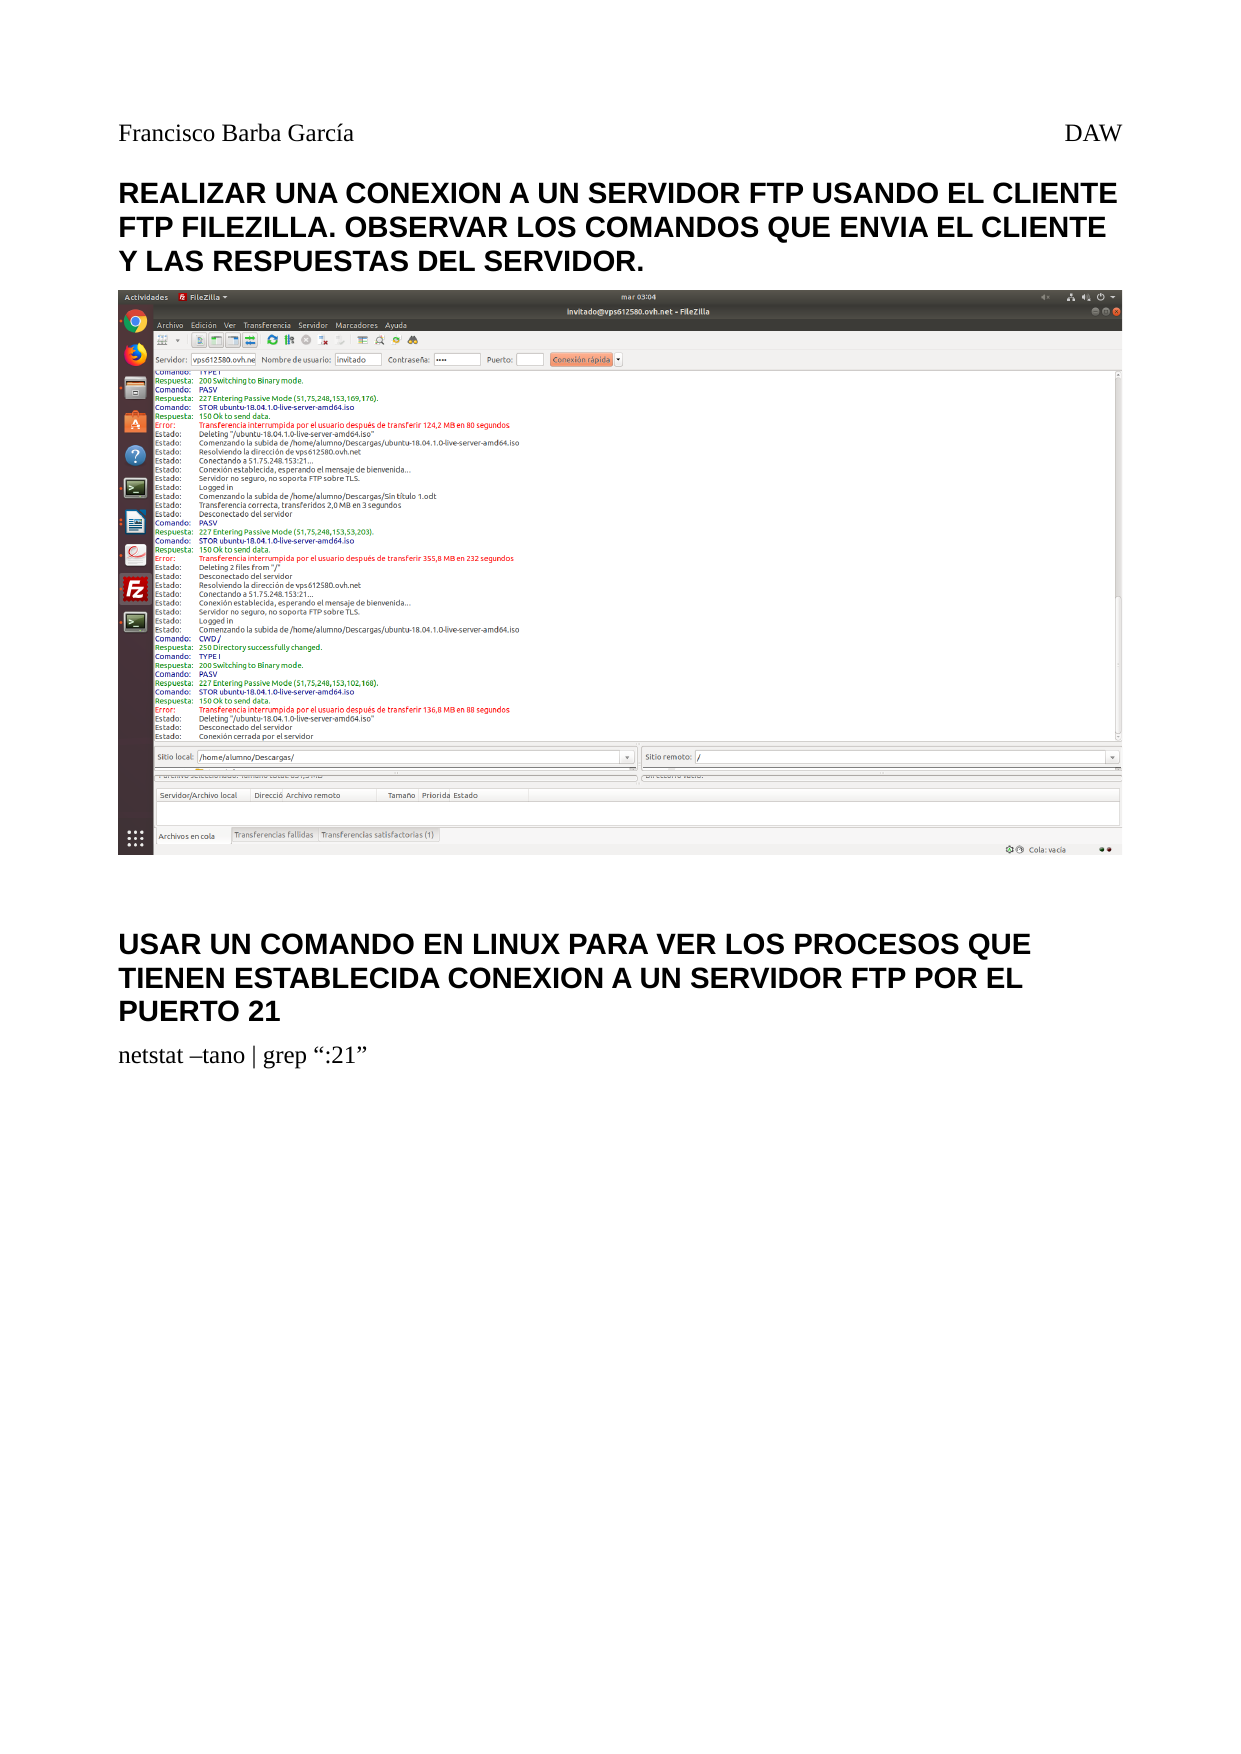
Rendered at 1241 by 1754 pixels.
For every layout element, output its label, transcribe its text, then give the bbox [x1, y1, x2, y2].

picture [118, 290, 1123, 855]
subtitle USAR UN COMANDO EN LINUX PARA VER LOS PROCESOS QUE TIENEN ESTABLECIDA CONEXION A UN SERVIDOR FTP POR EL PUERTO 21 [118, 927, 1122, 1028]
subtitle REALIZAR UNA CONEXION A UN SERVIDOR FTP USANDO EL CLIENTE FTP FILEZILLA. OBSERVAR LOS COMANDOS QUE ENVIA EL CLIENTE Y LAS RESPUESTAS DEL SERVIDOR. [118, 176, 1122, 278]
text netstat –tano | grep “:21” [118, 1041, 1122, 1069]
